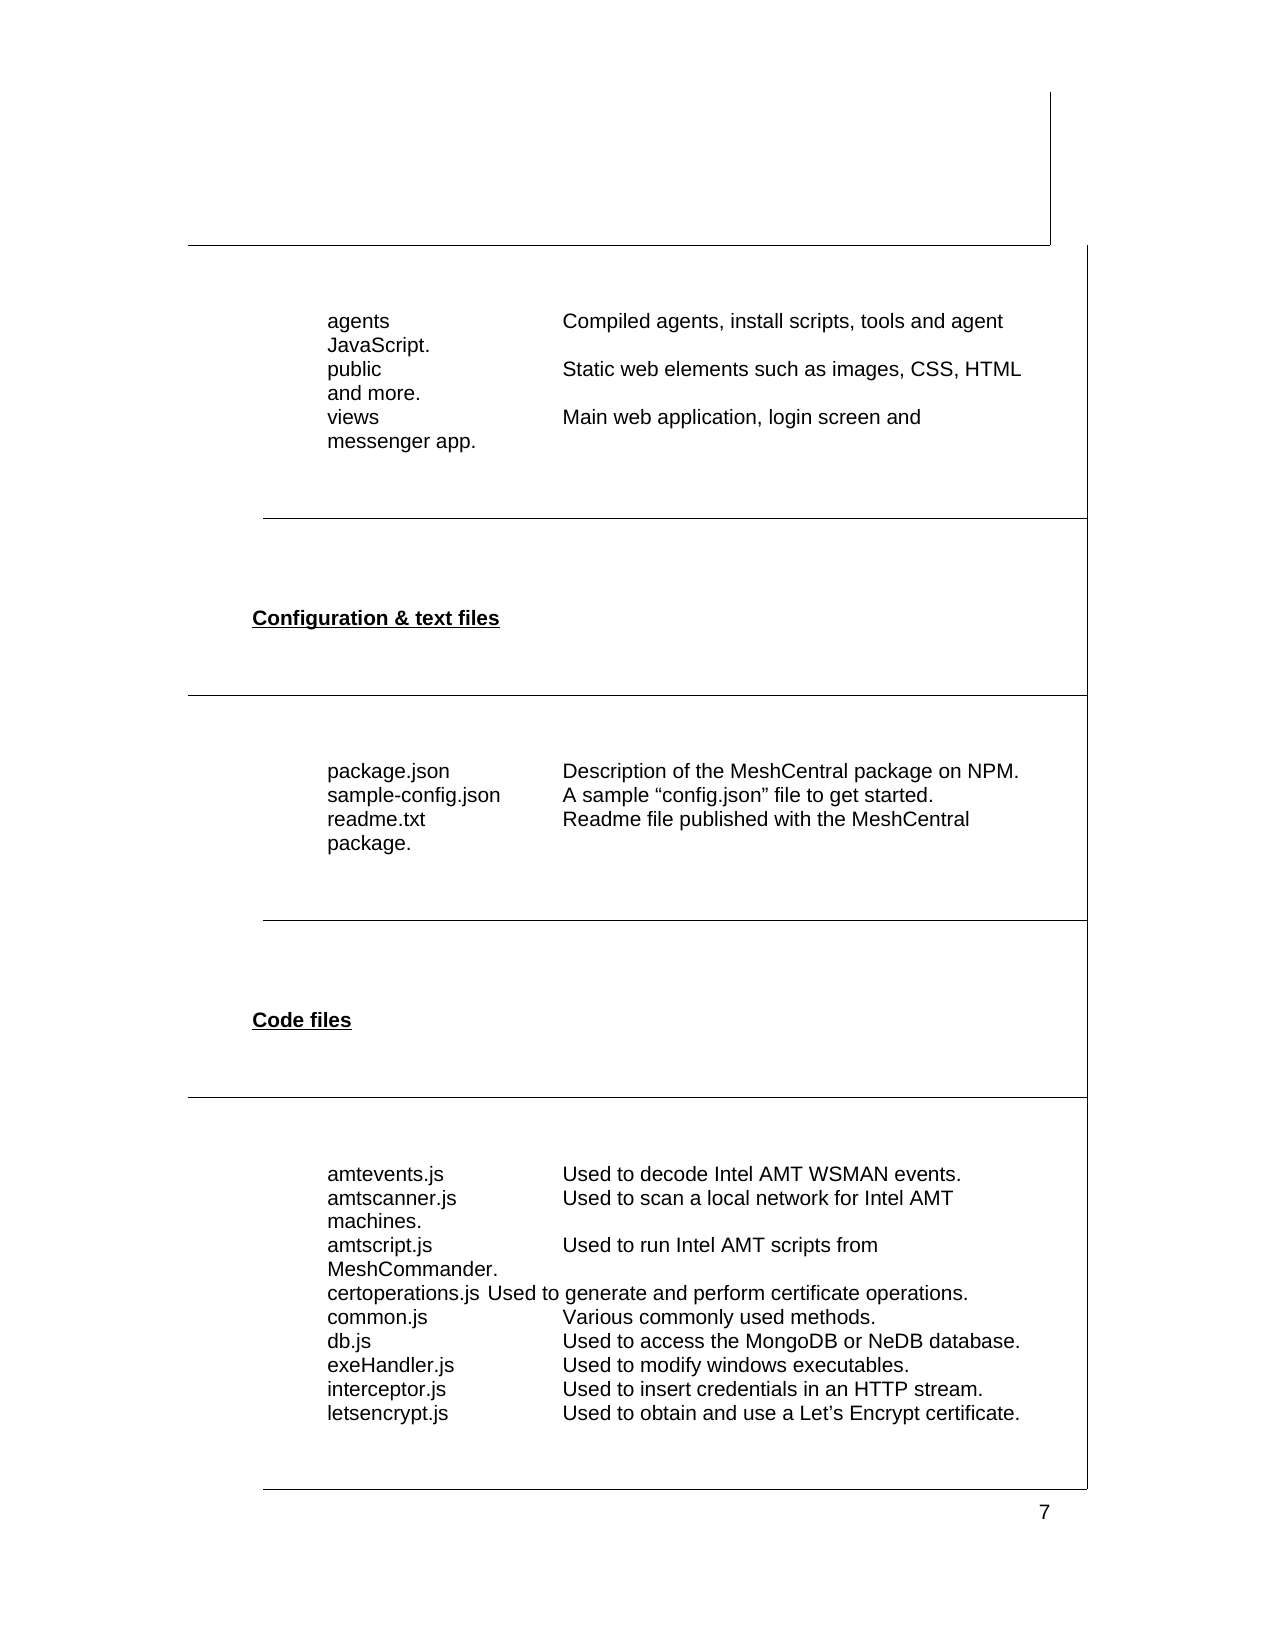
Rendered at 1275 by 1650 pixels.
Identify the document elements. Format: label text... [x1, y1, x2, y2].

text letsencrypt.js Used to obtain and use a Let’s Encrypt certificate. [262, 1401, 1087, 1489]
text amtevents.js Used to decode Intel AMT WSMAN events. [262, 1097, 1087, 1185]
text package.json Description of the MeshCentral package on NPM. [262, 695, 1087, 783]
text amtscanner.js Used to scan a local network for Intel AMT machines. [262, 1185, 1087, 1233]
text views Main web application, login screen and messenger app. [262, 405, 1087, 518]
text public Static web elements such as images, CSS, HTML and more. [262, 357, 1087, 405]
text amtscript.js Used to run Intel AMT scripts from MeshCommander. [262, 1233, 1087, 1281]
text readme.txt Readme file published with the MeshCentral package. [262, 807, 1087, 920]
text sample-config.json A sample “config.json” file to get started. [262, 783, 1087, 807]
text agents Compiled agents, install scripts, tools and agent JavaScript. [262, 245, 1087, 357]
text certoperations.js Used to generate and perform certificate operations. [262, 1281, 1087, 1305]
text db.js Used to access the MongoDB or NeDB database. [262, 1329, 1087, 1353]
text Configuration & text files [187, 606, 1087, 695]
text common.js Various commonly used methods. [262, 1305, 1087, 1329]
text interceptor.js Used to insert credentials in an HTTP stream. [262, 1377, 1087, 1401]
text Code files [187, 1008, 1087, 1097]
text exeHandler.js Used to modify windows executables. [262, 1353, 1087, 1377]
